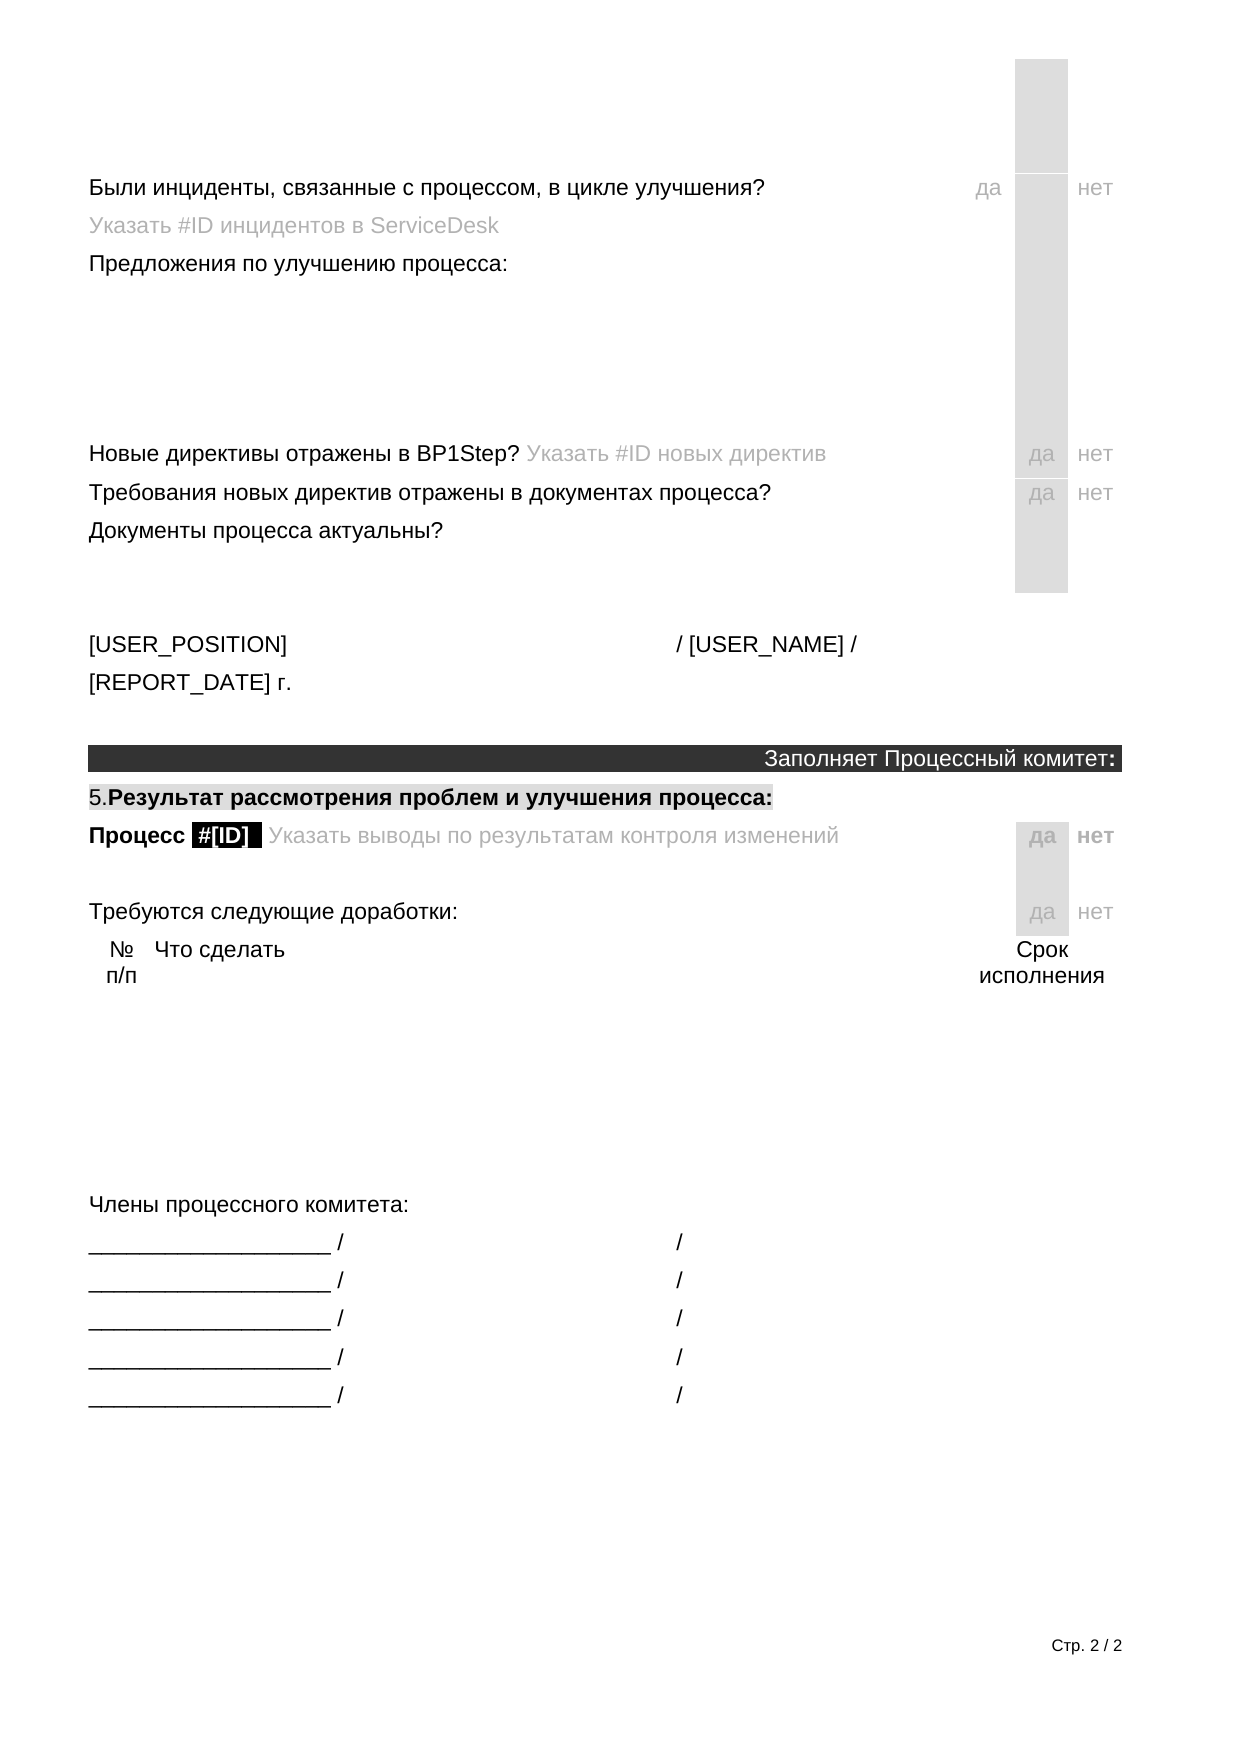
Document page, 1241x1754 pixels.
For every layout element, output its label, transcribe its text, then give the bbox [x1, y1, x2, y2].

table_cell [962, 250, 1015, 440]
table_header Что сделать [154, 936, 962, 1000]
table_cell нет [1069, 898, 1122, 936]
table_cell [154, 1115, 962, 1153]
text [REPORT_DATE] г. [88, 669, 1122, 695]
table_cell нет [1068, 440, 1122, 478]
table_cell [154, 1000, 962, 1038]
text ___________________ / / [88, 1343, 1122, 1370]
table_header [89, 59, 962, 173]
table_cell [1068, 250, 1122, 440]
table_cell нет [1068, 174, 1122, 250]
table_header [963, 822, 1016, 898]
table_cell Требуются следующие доработки: [89, 898, 963, 936]
table_cell да [962, 174, 1015, 250]
text ___________________ / / [88, 1382, 1122, 1408]
table_cell [154, 1039, 962, 1077]
table_cell [962, 1077, 1122, 1115]
table_cell [89, 1077, 154, 1115]
text ___________________ / / [88, 1267, 1122, 1294]
table_cell да [1015, 479, 1068, 517]
text ___________________ / / [88, 1305, 1122, 1332]
table_cell да [1016, 898, 1069, 936]
table_header [1015, 59, 1068, 173]
table_header [1068, 59, 1122, 173]
table_cell [1015, 555, 1068, 593]
table_cell [962, 1000, 1122, 1038]
table_header нет [1069, 822, 1122, 898]
table_cell Документы процесса актуальны? [89, 517, 962, 555]
table_cell Предложения по улучшению процесса: [89, 250, 962, 440]
table_header да [1016, 822, 1069, 898]
text Члены процессного комитета: [88, 1191, 1122, 1217]
table_cell [89, 1115, 154, 1153]
table_cell [154, 1077, 962, 1115]
text 5.Результат рассмотрения проблем и улучшения процесса: [88, 783, 1122, 810]
text Заполняет Процессный комитет: [88, 745, 1122, 772]
table_cell [962, 1039, 1122, 1077]
text ___________________ / / [88, 1229, 1122, 1256]
table_header № п/п [89, 936, 154, 1000]
table_cell [89, 1000, 154, 1038]
table_header [962, 59, 1015, 173]
table_cell Были инциденты, связанные с процессом, в цикле улучшения? Указать #ID инцидентов в ServiceDesk [89, 174, 962, 250]
table_cell [1068, 517, 1122, 555]
table_cell нет [1068, 479, 1122, 517]
text [USER_POSITION] / [USER_NAME] / [88, 631, 1122, 657]
table_cell [1068, 555, 1122, 593]
table_cell [962, 479, 1015, 517]
table_cell [962, 517, 1015, 555]
table_cell [1015, 517, 1068, 555]
table_header Срок исполнения [962, 936, 1122, 1000]
table_cell [962, 440, 1015, 478]
table_cell [89, 555, 962, 593]
table_cell Требования новых директив отражены в документах процесса? [89, 479, 962, 517]
table_cell [1015, 250, 1068, 440]
table_cell да [1015, 440, 1068, 478]
table_cell [962, 1115, 1122, 1153]
table_cell [1015, 174, 1068, 250]
table_cell [963, 898, 1016, 936]
table_cell Новые директивы отражены в BP1Step? Указать #ID новых директив [89, 440, 962, 478]
table_cell [89, 1039, 154, 1077]
table_cell [962, 555, 1015, 593]
table_header Процесс #[ID] Указать выводы по результатам контроля изменений [89, 822, 963, 898]
